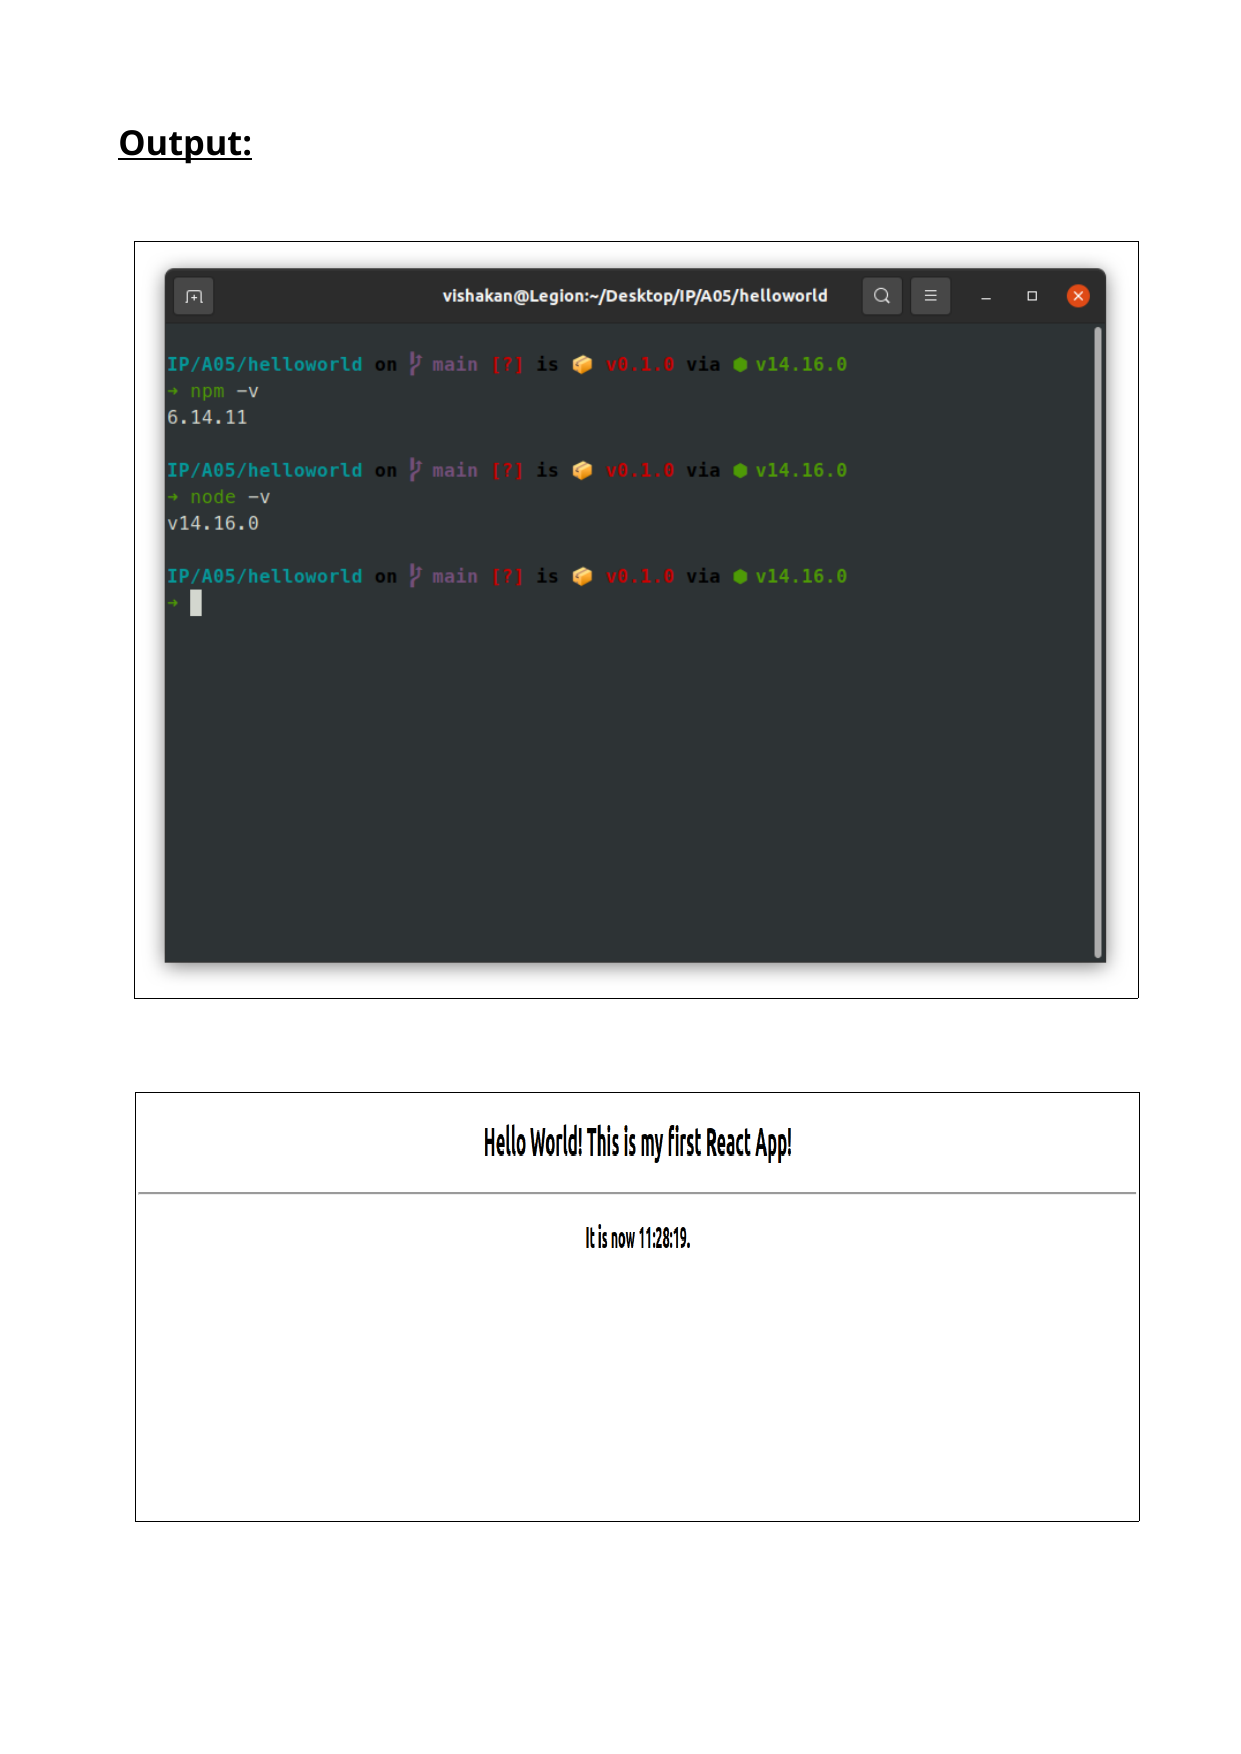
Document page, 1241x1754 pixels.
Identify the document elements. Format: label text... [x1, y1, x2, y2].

picture [138, 1094, 1137, 1519]
picture [136, 244, 1135, 995]
text Output: [118, 118, 1122, 165]
